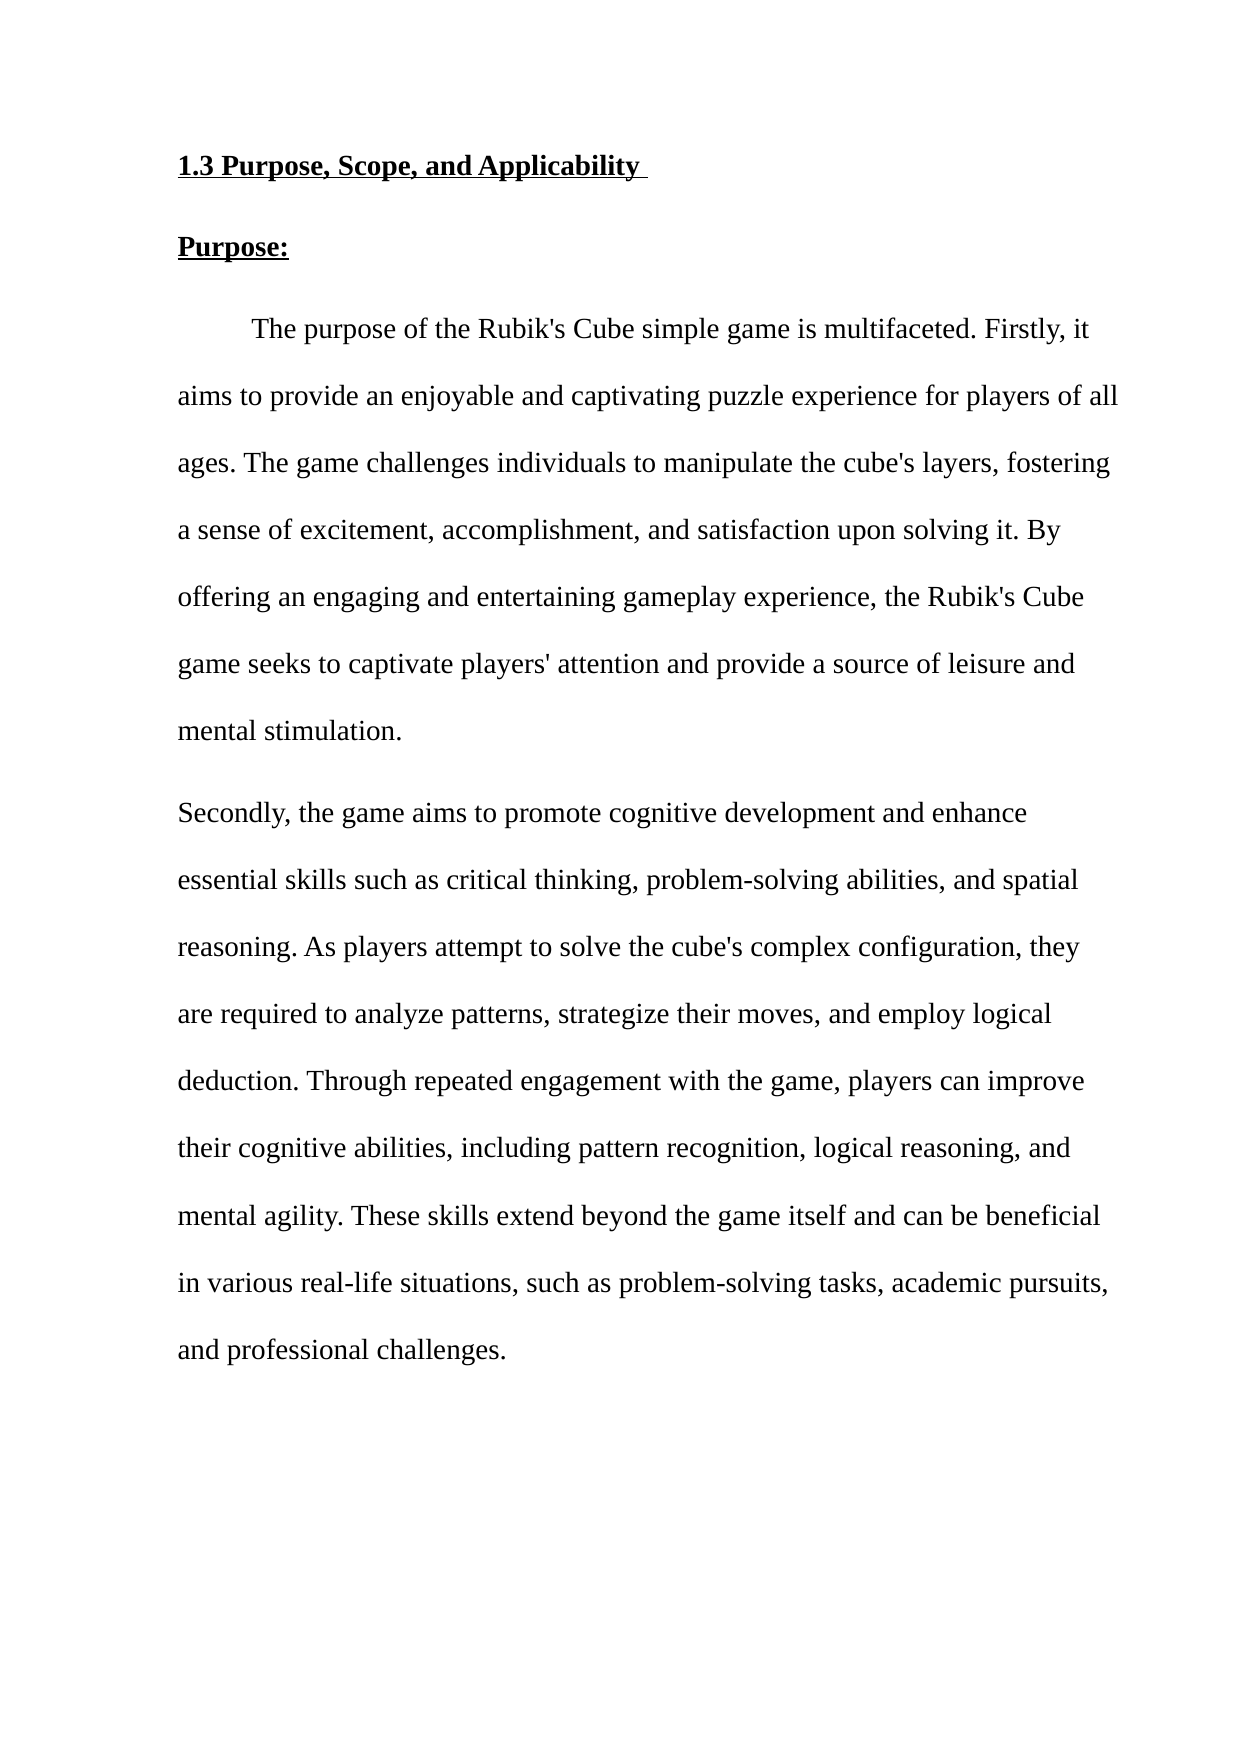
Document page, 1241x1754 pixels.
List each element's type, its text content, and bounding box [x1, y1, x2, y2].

text The purpose of the Rubik's Cube simple game is multifaceted. Firstly, it aims to provide an enjoyable and captivating puzzle experience for players of all ages. The game challenges individuals to manipulate the cube's layers, fostering a sense of excitement, accomplishment, and satisfaction upon solving it. By offering an engaging and entertaining gameplay experience, the Rubik's Cube game seeks to captivate players' attention and provide a source of leisure and mental stimulation. [177, 311, 1122, 747]
text Purpose: [177, 229, 1122, 263]
text Secondly, the game aims to promote cognitive development and enhance essential skills such as critical thinking, problem-solving abilities, and spatial reasoning. As players attempt to solve the cube's complex configuration, they are required to analyze patterns, strategize their moves, and employ logical deduction. Through repeated engagement with the game, players can improve their cognitive abilities, including pattern recognition, logical reasoning, and mental agility. These skills extend beyond the game itself and can be beneficial in various real-life situations, such as problem-solving tasks, academic pursuits, and professional challenges. [177, 795, 1122, 1365]
text 1.3 Purpose, Scope, and Applicability [177, 148, 1122, 181]
